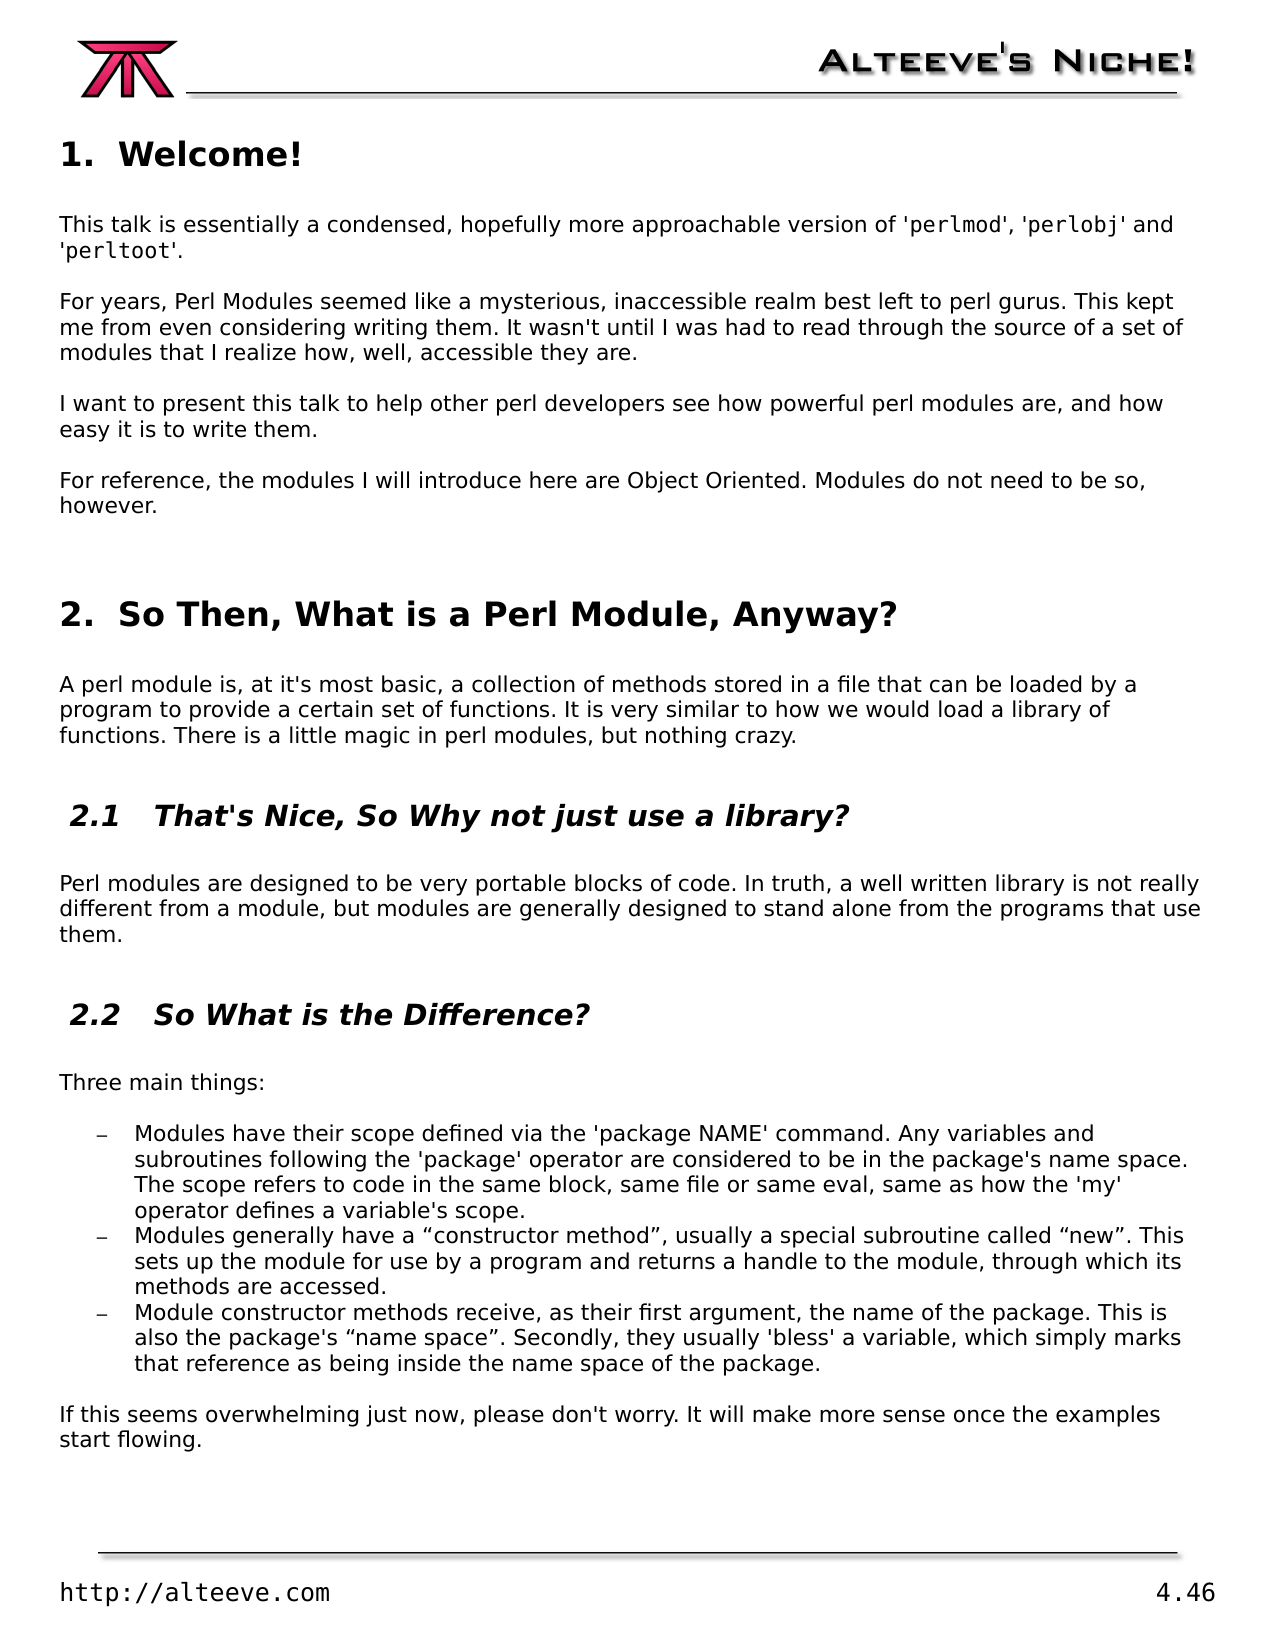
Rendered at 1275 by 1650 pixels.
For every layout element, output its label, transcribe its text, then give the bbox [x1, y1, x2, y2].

text A perl module is, at it's most basic, a collection of methods stored in a file that can be loaded by a program to provide a certain set of functions. It is very similar to how we would load a library of functions. There is a little magic in perl modules, but nothing crazy. [59, 672, 1216, 748]
text This talk is essentially a condensed, hopefully more approachable version of 'perlmod', 'perlobj' and 'perltoot'. [59, 213, 1216, 264]
text I want to present this talk to help other perl developers see how powerful perl modules are, and how easy it is to write them. [59, 391, 1216, 442]
list Modules have their scope defined via the 'package NAME' command. Any variables and subroutines following the 'package' operator are considered to be in the package's name space. The scope refers to code in the same block, same file or same eval, same as how the 'my' operator defines a variable's scope. [97, 1121, 1216, 1223]
list Modules generally have a “constructor method”, usually a special subroutine called “new”. This sets up the module for use by a program and returns a handle to the module, through which its methods are accessed. [97, 1223, 1216, 1300]
text Three main things: [59, 1070, 1216, 1096]
subtitle That's Nice, So Why not just use a library? [59, 799, 1216, 833]
text If this seems overwhelming just now, please don't worry. It will make more sense once the examples start flowing. [59, 1402, 1216, 1453]
subtitle Welcome! [59, 136, 1216, 174]
subtitle So What is the Difference? [59, 998, 1216, 1032]
picture [76, 39, 1199, 99]
text For years, Perl Modules seemed like a mysterious, inaccessible realm best left to perl gurus. This kept me from even considering writing them. It wasn't until I was had to read through the source of a set of modules that I realize how, well, accessible they are. [59, 289, 1216, 366]
subtitle So Then, What is a Perl Module, Anyway? [59, 595, 1216, 634]
text Perl modules are designed to be very portable blocks of code. In truth, a well written library is not really different from a module, but modules are generally designed to stand alone from the programs that use them. [59, 871, 1216, 948]
list Module constructor methods receive, as their first argument, the name of the package. This is also the package's “name space”. Secondly, they usually 'bless' a variable, which simply marks that reference as being inside the name space of the package. [97, 1300, 1216, 1376]
text For reference, the modules I will introduce here are Object Oriented. Modules do not need to be so, however. [59, 468, 1216, 519]
picture [76, 1545, 1199, 1589]
